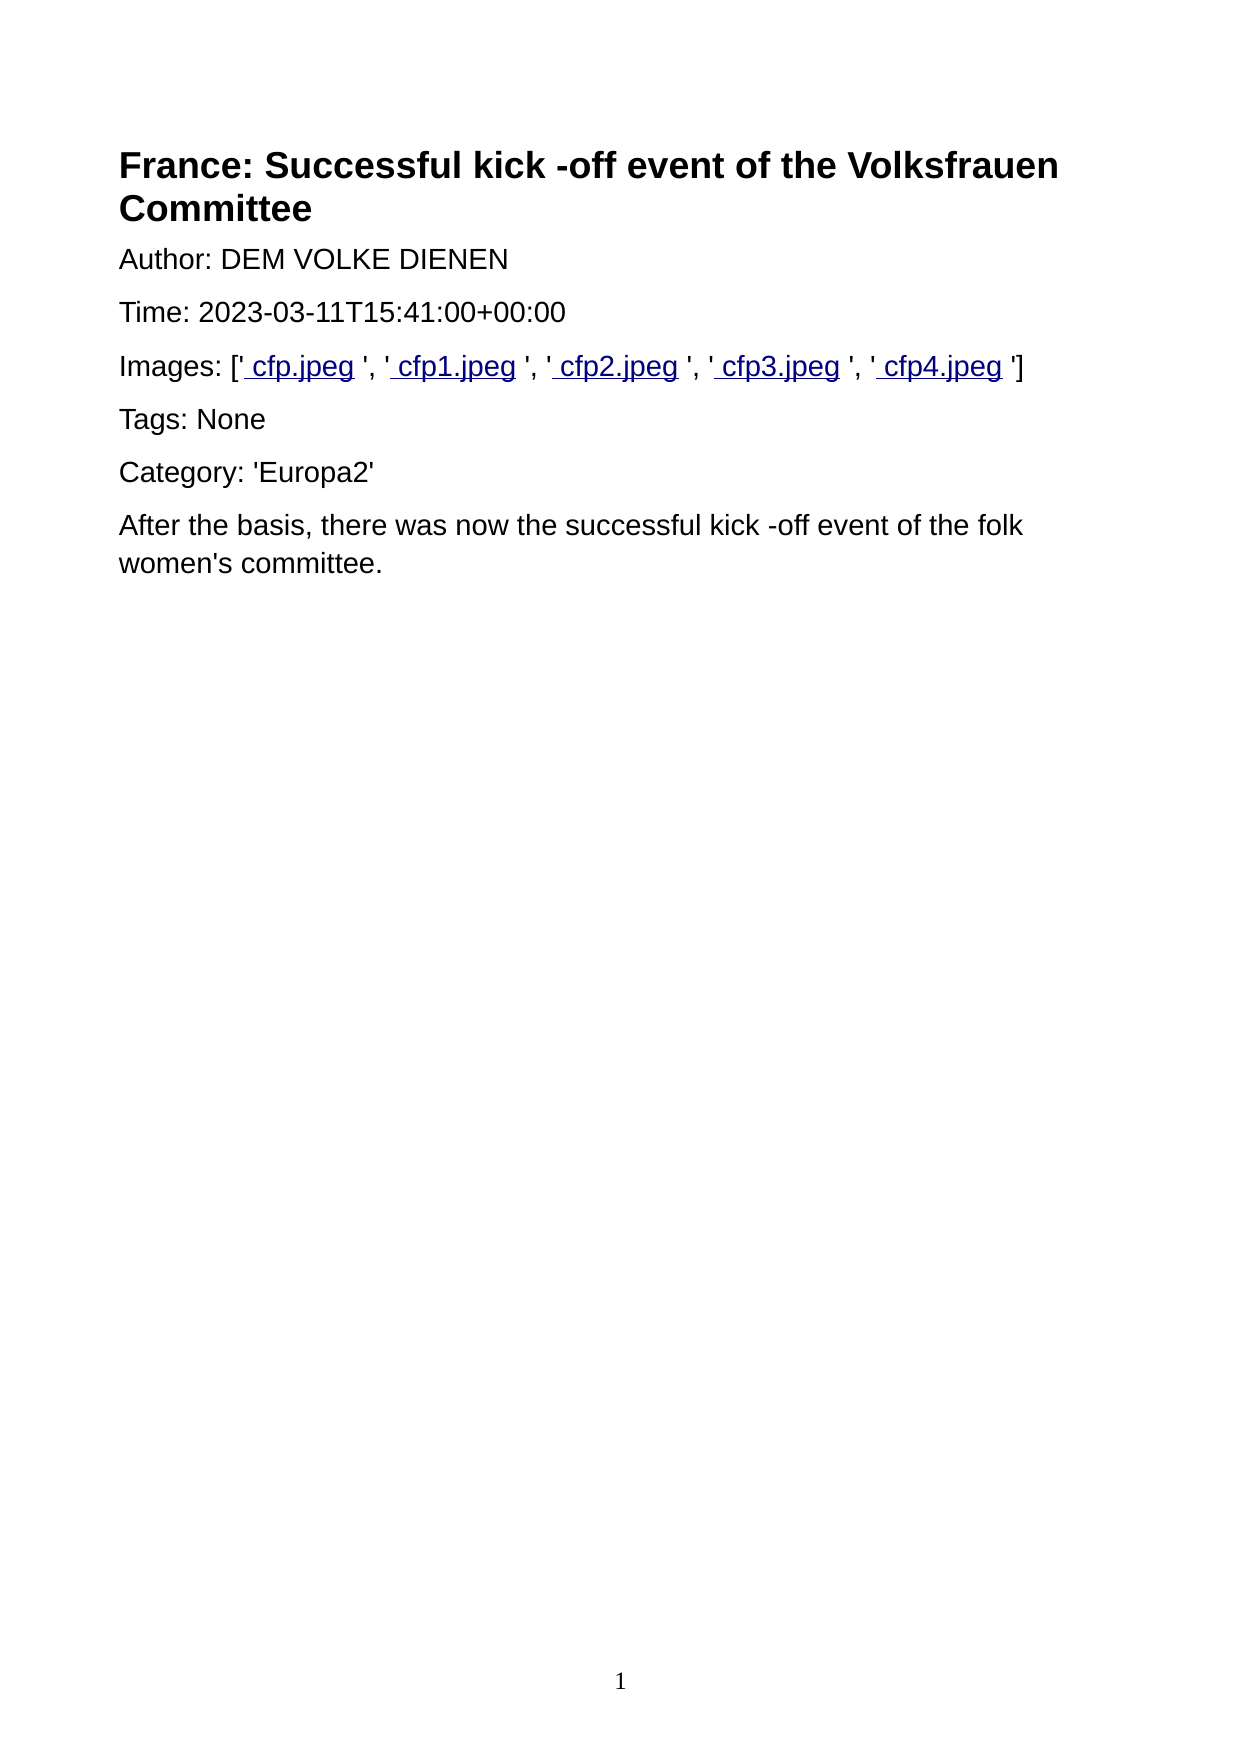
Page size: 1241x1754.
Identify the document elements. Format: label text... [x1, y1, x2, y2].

text Images: [' cfp.jpeg ', ' cfp1.jpeg ', ' cfp2.jpeg ', ' cfp3.jpeg ', ' cfp4.jpeg '] [118, 348, 1122, 382]
text Category: 'Europa2' [118, 455, 1122, 488]
text Author: DEM VOLKE DIENEN [118, 242, 1122, 276]
text Tags: None [118, 402, 1122, 435]
text Time: 2023-03-11T15:41:00+00:00 [118, 295, 1122, 329]
text After the basis, there was now the successful kick -off event of the folk women's committee. [118, 508, 1122, 580]
subtitle France: Successful kick -off event of the Volksfrauen Committee [118, 143, 1122, 230]
